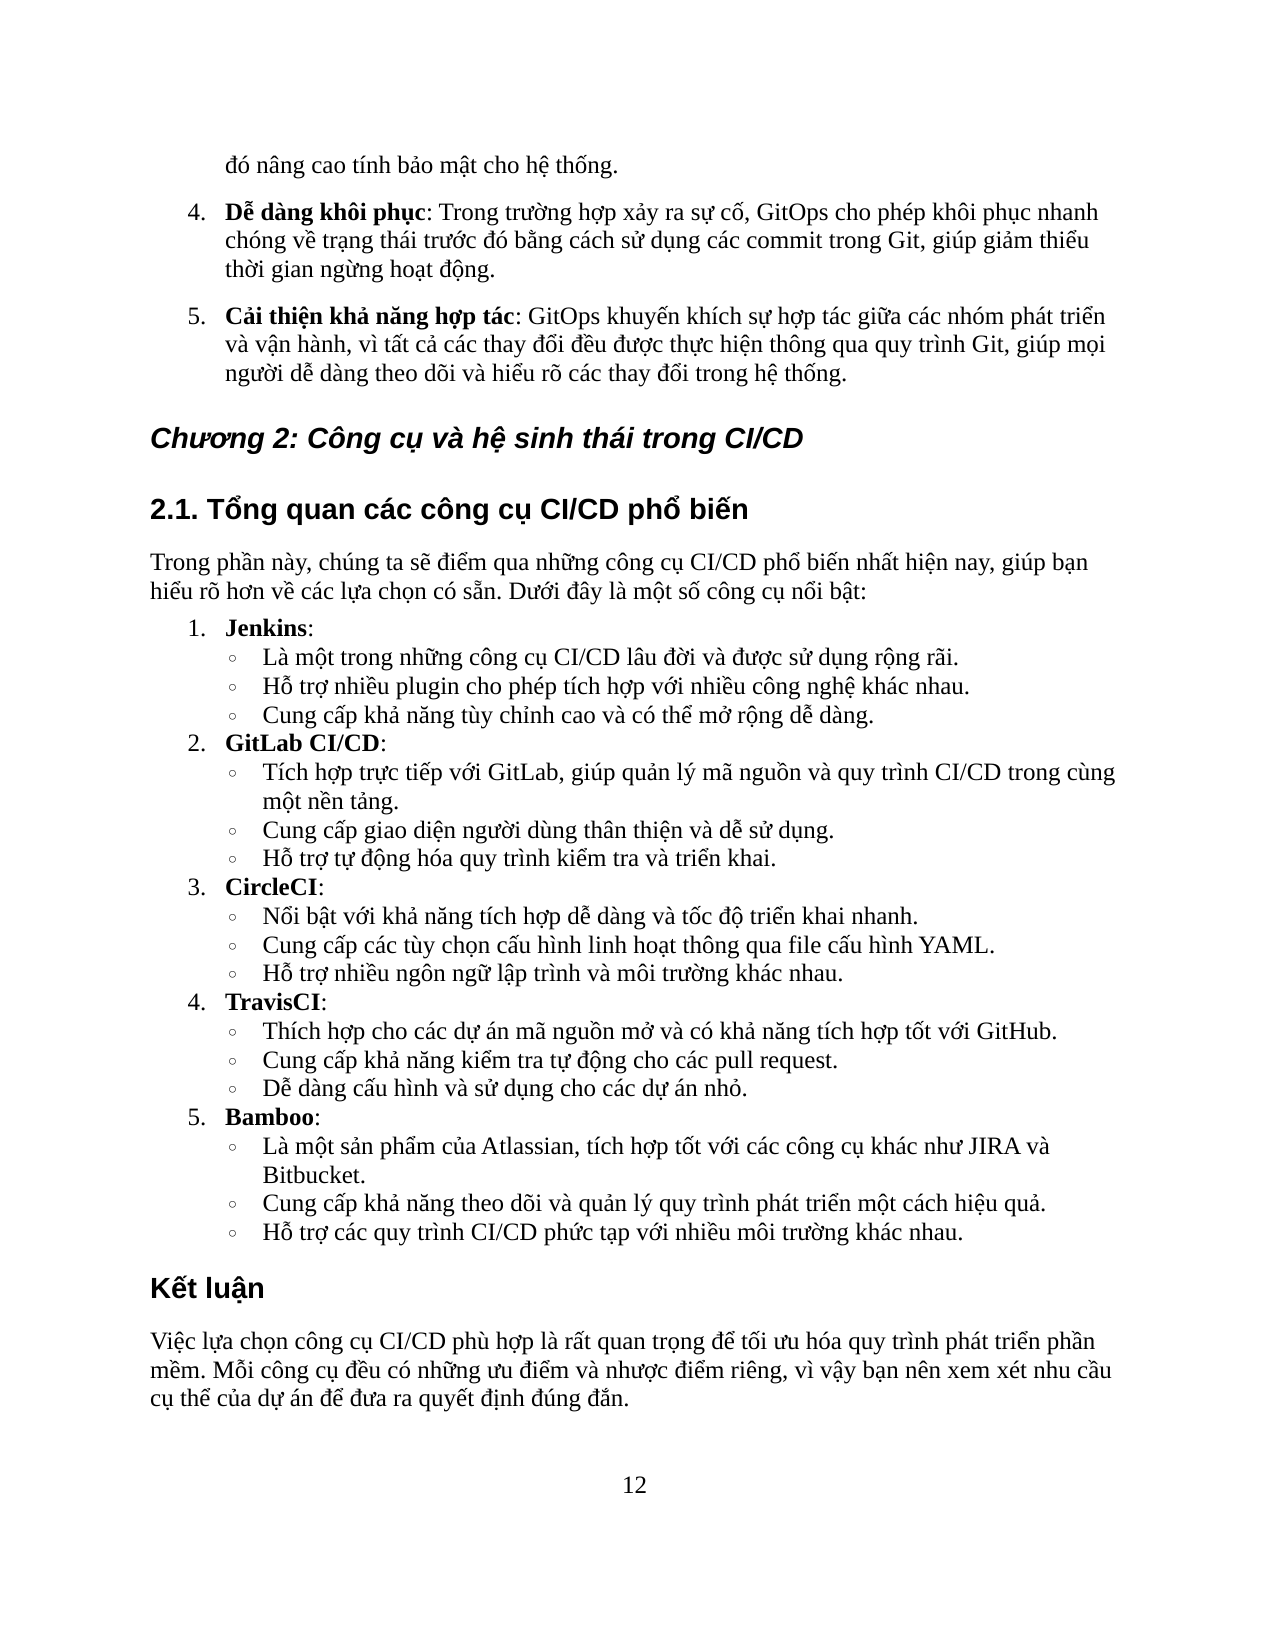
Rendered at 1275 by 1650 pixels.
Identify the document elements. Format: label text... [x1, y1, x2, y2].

text Việc lựa chọn công cụ CI/CD phù hợp là rất quan trọng để tối ưu hóa quy trình phát triển phần mềm. Mỗi công cụ đều có những ưu điểm và nhược điểm riêng, vì vậy bạn nên xem xét nhu cầu cụ thể của dự án để đưa ra quyết định đúng đắn. [150, 1326, 1125, 1412]
subtitle 2.1. Tổng quan các công cụ CI/CD phổ biến [150, 492, 1125, 526]
text Trong phần này, chúng ta sẽ điểm qua những công cụ CI/CD phổ biến nhất hiện nay, giúp bạn hiểu rõ hơn về các lựa chọn có sẵn. Dưới đây là một số công cụ nổi bật: [150, 547, 1125, 604]
list TravisCI: [187, 987, 1125, 1016]
list Thích hợp cho các dự án mã nguồn mở và có khả năng tích hợp tốt với GitHub. [225, 1016, 1125, 1045]
list CircleCI: [187, 872, 1125, 901]
list Dễ dàng khôi phục: Trong trường hợp xảy ra sự cố, GitOps cho phép khôi phục nhanh chóng về trạng thái trước đó bằng cách sử dụng các commit trong Git, giúp giảm thiểu thời gian ngừng hoạt động. [187, 197, 1125, 283]
list đó nâng cao tính bảo mật cho hệ thống. [187, 150, 1125, 179]
list Hỗ trợ các quy trình CI/CD phức tạp với nhiều môi trường khác nhau. [225, 1217, 1125, 1246]
list Hỗ trợ tự động hóa quy trình kiểm tra và triển khai. [225, 843, 1125, 872]
list Là một sản phẩm của Atlassian, tích hợp tốt với các công cụ khác như JIRA và Bitbucket. [225, 1131, 1125, 1188]
list Là một trong những công cụ CI/CD lâu đời và được sử dụng rộng rãi. [225, 642, 1125, 671]
list Nổi bật với khả năng tích hợp dễ dàng và tốc độ triển khai nhanh. [225, 901, 1125, 930]
list GitLab CI/CD: [187, 728, 1125, 757]
list Cải thiện khả năng hợp tác: GitOps khuyến khích sự hợp tác giữa các nhóm phát triển và vận hành, vì tất cả các thay đổi đều được thực hiện thông qua quy trình Git, giúp mọi người dễ dàng theo dõi và hiểu rõ các thay đổi trong hệ thống. [187, 301, 1125, 387]
list Tích hợp trực tiếp với GitLab, giúp quản lý mã nguồn và quy trình CI/CD trong cùng một nền tảng. [225, 757, 1125, 815]
list Cung cấp giao diện người dùng thân thiện và dễ sử dụng. [225, 815, 1125, 843]
list Cung cấp các tùy chọn cấu hình linh hoạt thông qua file cấu hình YAML. [225, 930, 1125, 958]
list Cung cấp khả năng kiểm tra tự động cho các pull request. [225, 1045, 1125, 1073]
list Bamboo: [187, 1102, 1125, 1131]
list Cung cấp khả năng tùy chỉnh cao và có thể mở rộng dễ dàng. [225, 700, 1125, 728]
list Cung cấp khả năng theo dõi và quản lý quy trình phát triển một cách hiệu quả. [225, 1188, 1125, 1217]
subtitle Kết luận [150, 1271, 1125, 1304]
list Hỗ trợ nhiều plugin cho phép tích hợp với nhiều công nghệ khác nhau. [225, 671, 1125, 700]
list Hỗ trợ nhiều ngôn ngữ lập trình và môi trường khác nhau. [225, 958, 1125, 987]
list Dễ dàng cấu hình và sử dụng cho các dự án nhỏ. [225, 1073, 1125, 1102]
list Jenkins: [187, 613, 1125, 642]
subtitle Chương 2: Công cụ và hệ sinh thái trong CI/CD [150, 421, 1125, 454]
